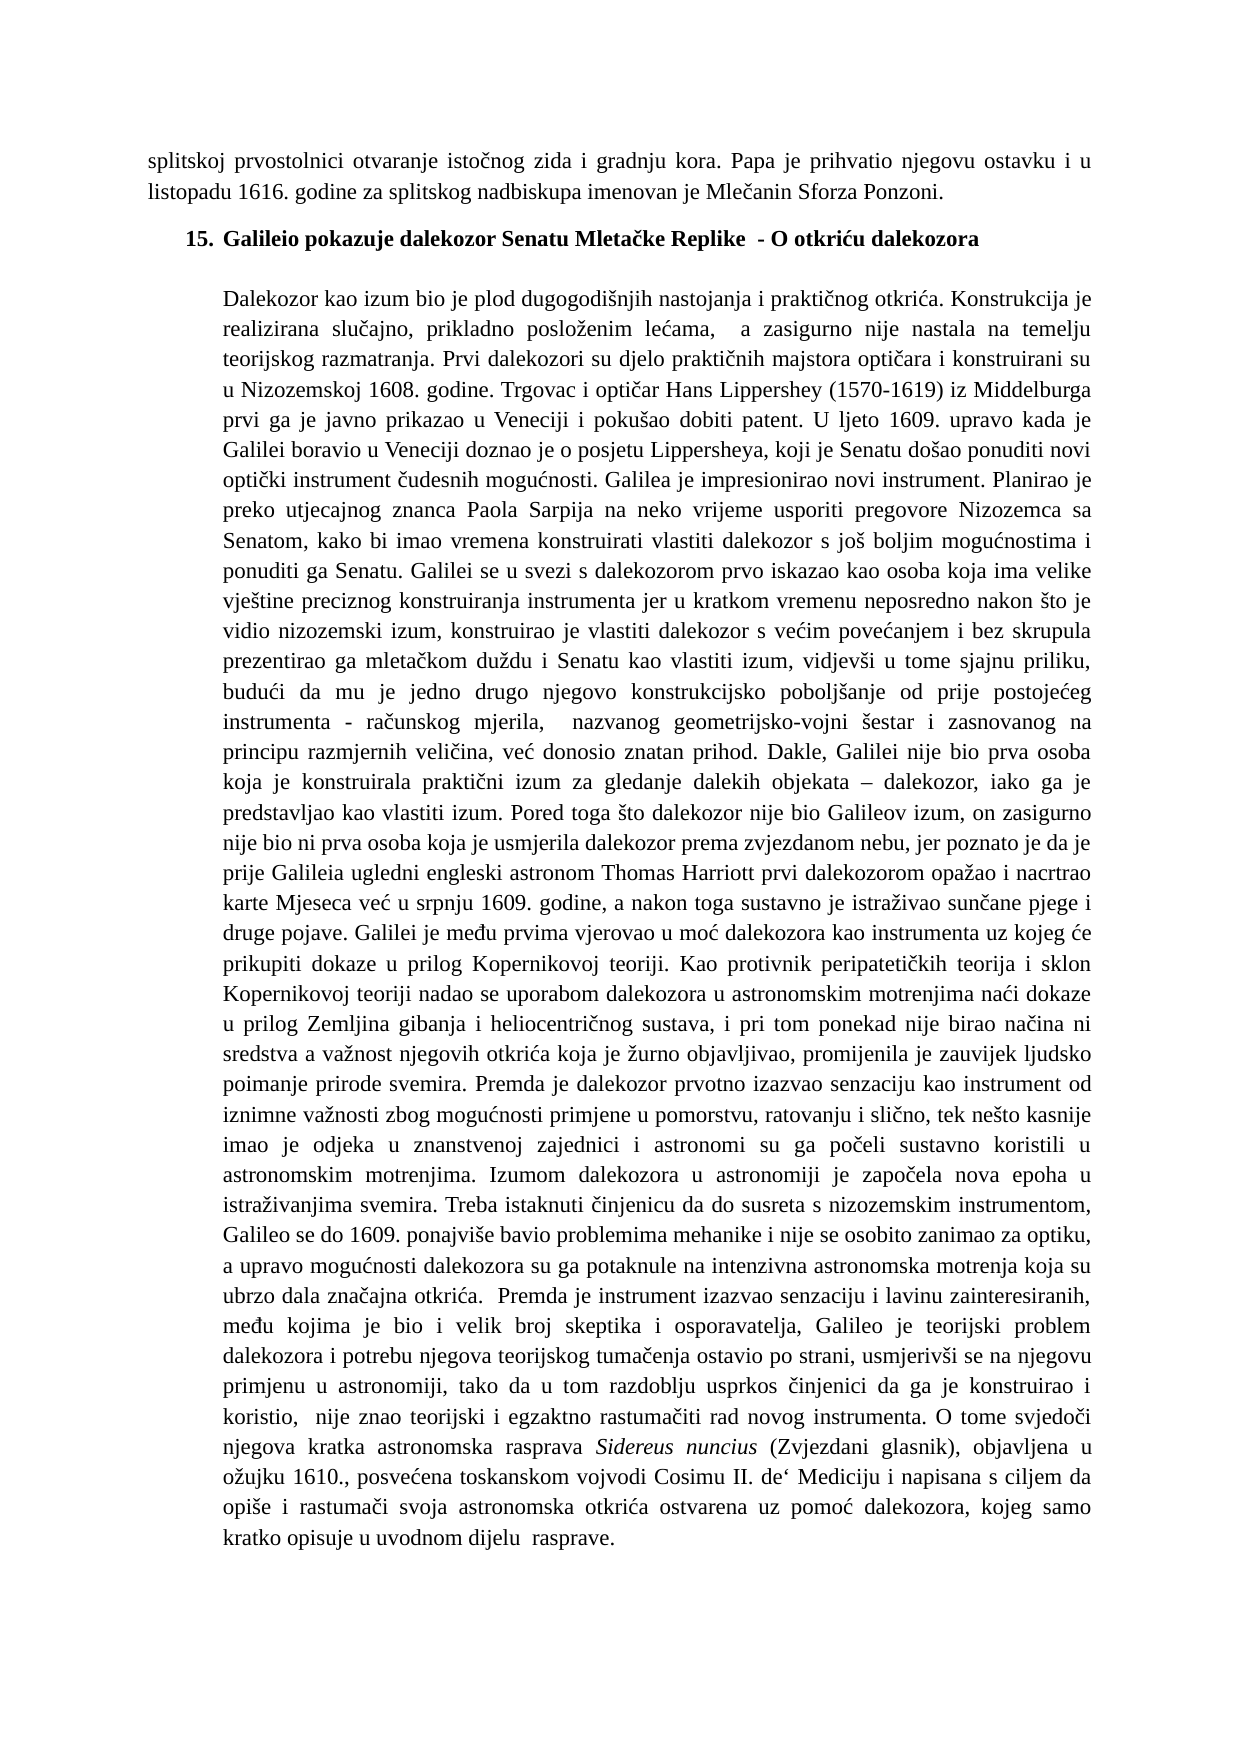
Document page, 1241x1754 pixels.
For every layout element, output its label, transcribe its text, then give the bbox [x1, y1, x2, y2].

text Dalekozor kao izum bio je plod dugogodišnjih nastojanja i praktičnog otkrića. Konstrukcija je realizirana slučajno, prikladno posloženim lećama, a zasigurno nije nastala na temelju teorijskog razmatranja. Prvi dalekozori su djelo praktičnih majstora optičara i konstruirani su u Nizozemskoj 1608. godine. Trgovac i optičar Hans Lippershey (1570-1619) iz Middelburga prvi ga je javno prikazao u Veneciji i pokušao dobiti patent. U ljeto 1609. upravo kada je Galilei boravio u Veneciji doznao je o posjetu Lippersheya, koji je Senatu došao ponuditi novi optički instrument čudesnih mogućnosti. Galilea je impresionirao novi instrument. Planirao je preko utjecajnog znanca Paola Sarpija na neko vrijeme usporiti pregovore Nizozemca sa Senatom, kako bi imao vremena konstruirati vlastiti dalekozor s još boljim mogućnostima i ponuditi ga Senatu. Galilei se u svezi s dalekozorom prvo iskazao kao osoba koja ima velike vještine preciznog konstruiranja instrumenta jer u kratkom vremenu neposredno nakon što je vidio nizozemski izum, konstruirao je vlastiti dalekozor s većim povećanjem i bez skrupula prezentirao ga mletačkom duždu i Senatu kao vlastiti izum, vidjevši u tome sjajnu priliku, budući da mu je jedno drugo njegovo konstrukcijsko poboljšanje od prije postojećeg instrumenta - računskog mjerila, nazvanog geometrijsko-vojni šestar i zasnovanog na principu razmjernih veličina, već donosio znatan prihod. Dakle, Galilei nije bio prva osoba koja je konstruirala praktični izum za gledanje dalekih objekata – dalekozor, iako ga je predstavljao kao vlastiti izum. Pored toga što dalekozor nije bio Galileov izum, on zasigurno nije bio ni prva osoba koja je usmjerila dalekozor prema zvjezdanom nebu, jer poznato je da je prije Galileia ugledni engleski astronom Thomas Harriott prvi dalekozorom opažao i nacrtrao karte Mjeseca već u srpnju 1609. godine, a nakon toga sustavno je istraživao sunčane pjege i druge pojave. Galilei je među prvima vjerovao u moć dalekozora kao instrumenta uz kojeg će prikupiti dokaze u prilog Kopernikovoj teoriji. Kao protivnik peripatetičkih teorija i sklon Kopernikovoj teoriji nadao se uporabom dalekozora u astronomskim motrenjima naći dokaze u prilog Zemljina gibanja i heliocentričnog sustava, i pri tom ponekad nije birao načina ni sredstva a važnost njegovih otkrića koja je žurno objavljivao, promijenila je zauvijek ljudsko poimanje prirode svemira. Premda je dalekozor prvotno izazvao senzaciju kao instrument od iznimne važnosti zbog mogućnosti primjene u pomorstvu, ratovanju i slično, tek nešto kasnije imao je odjeka u znanstvenoj zajednici i astronomi su ga počeli sustavno koristili u astronomskim motrenjima. Izumom dalekozora u astronomiji je započela nova epoha u istraživanjima svemira. Treba istaknuti činjenicu da do susreta s nizozemskim instrumentom, Galileo se do 1609. ponajviše bavio problemima mehanike i nije se osobito zanimao za optiku, a upravo mogućnosti dalekozora su ga potaknule na intenzivna astronomska motrenja koja su ubrzo dala značajna otkrića. Premda je instrument izazvao senzaciju i lavinu zainteresiranih, među kojima je bio i velik broj skeptika i osporavatelja, Galileo je teorijski problem dalekozora i potrebu njegova teorijskog tumačenja ostavio po strani, usmjerivši se na njegovu primjenu u astronomiji, tako da u tom razdoblju usprkos činjenici da ga je konstruirao i koristio, nije znao teorijski i egzaktno rastumačiti rad novog instrumenta. O tome svjedoči njegova kratka astronomska rasprava Sidereus nuncius (Zvjezdani glasnik), objavljena u ožujku 1610., posvećena toskanskom vojvodi Cosimu II. de‘ Mediciju i napisana s ciljem da opiše i rastumači svoja astronomska otkrića ostvarena uz pomoć dalekozora, kojeg samo kratko opisuje u uvodnom dijelu rasprave. [223, 285, 1093, 1550]
list Galileio pokazuje dalekozor Senatu Mletačke Replike - O otkriću dalekozora [185, 225, 1093, 251]
text splitskoj prvostolnici otvaranje istočnog zida i gradnju kora. Papa je prihvatio njegovu ostavku i u listopadu 1616. godine za splitskog nadbiskupa imenovan je Mlečanin Sforza Ponzoni. [148, 148, 1093, 204]
